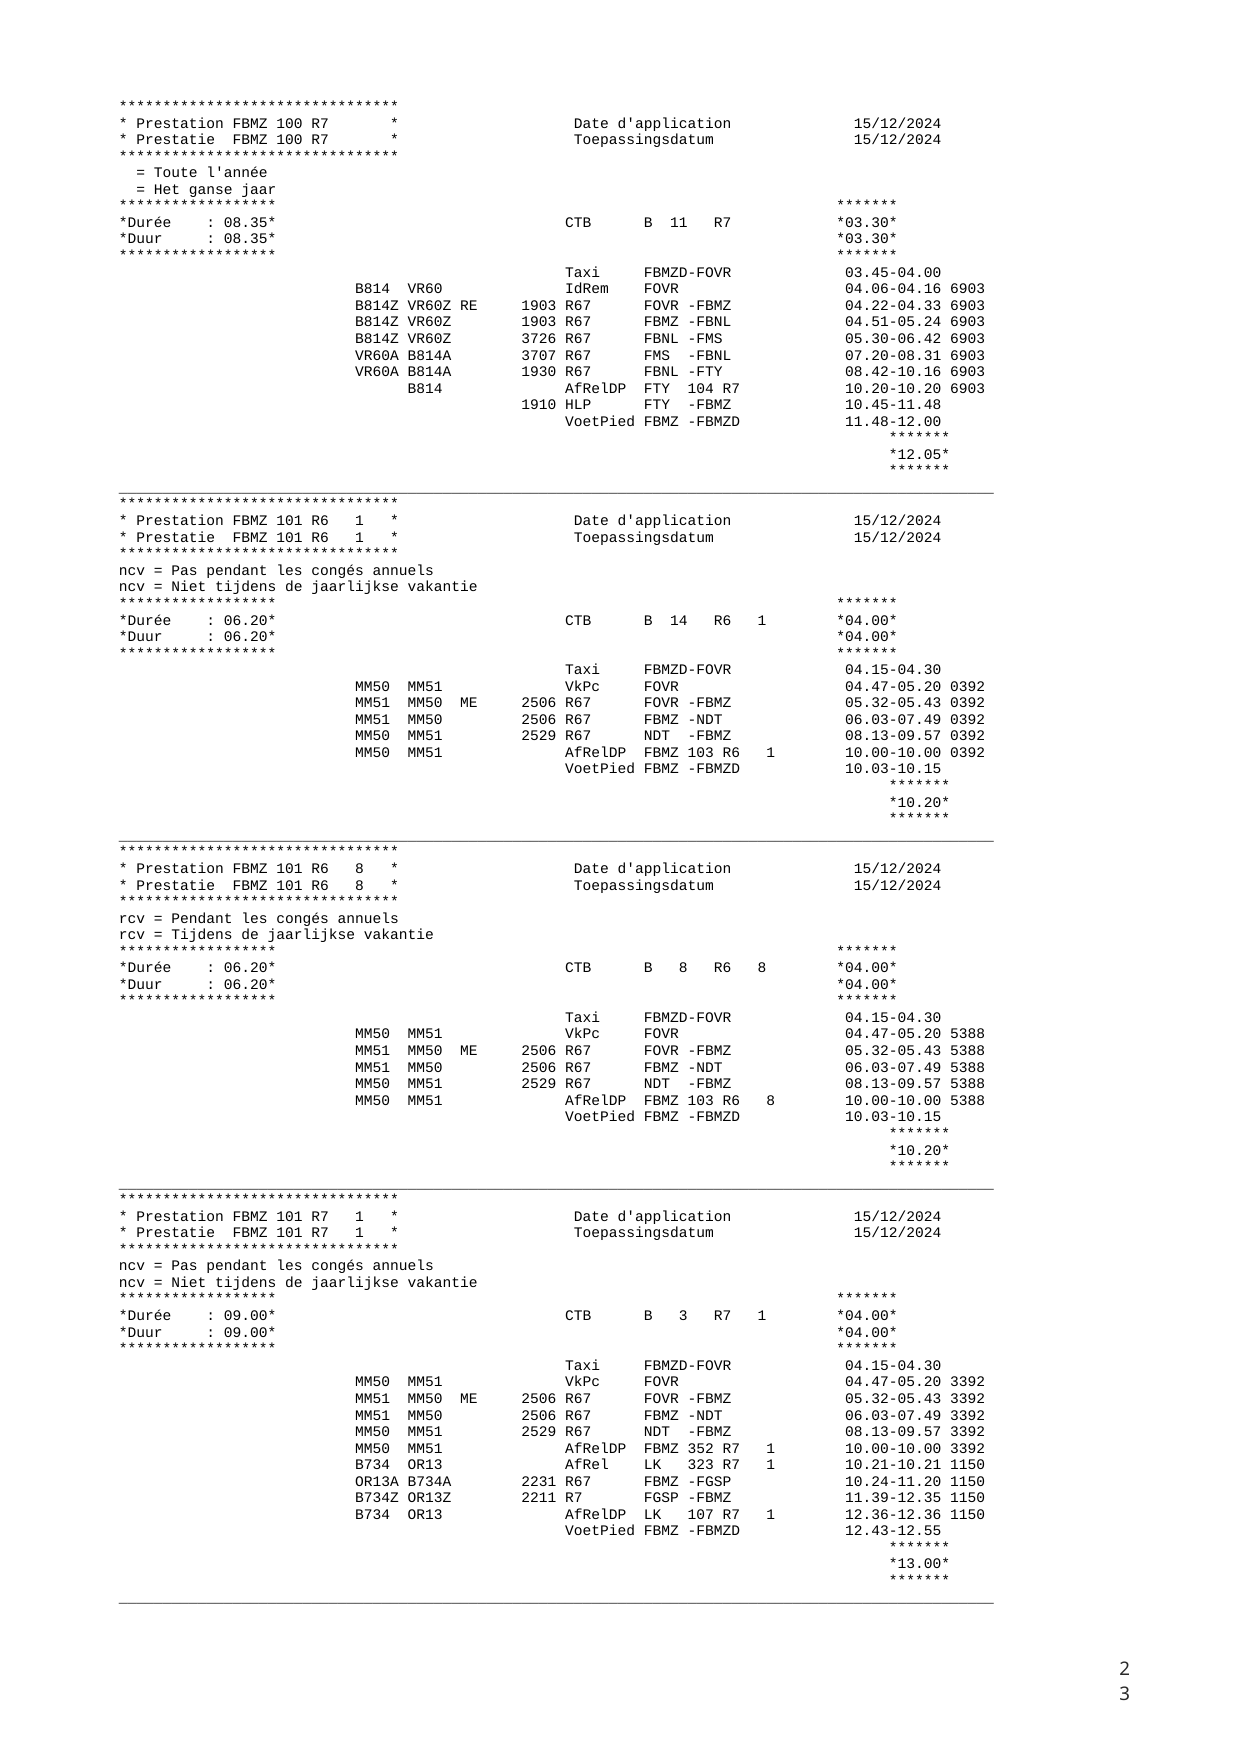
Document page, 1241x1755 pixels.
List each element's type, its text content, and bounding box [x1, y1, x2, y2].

text ******************************** * Prestation FBMZ 101 R6 8 * Date d'application 15/12/2024 * Prestatie FBMZ 101 R6 8 * Toepassingsdatum 15/12/2024 ******************************** rcv = Pendant les congés annuels rcv = Tijdens de jaarlijkse vakantie ****************** ******* *Durée : 06.20* CTB B 8 R6 8 *04.00* *Duur : 06.20* *04.00* ****************** ******* Taxi FBMZD-FOVR 04.15-04.30 MM50 MM51 VkPc FOVR 04.47-05.20 5388 MM51 MM50 ME 2506 R67 FOVR -FBMZ 05.32-05.43 5388 MM51 MM50 2506 R67 FBMZ -NDT 06.03-07.49 5388 MM50 MM51 2529 R67 NDT -FBMZ 08.13-09.57 5388 MM50 MM51 AfRelDP FBMZ 103 R6 8 10.00-10.00 5388 VoetPied FBMZ -FBMZD 10.03-10.15 ******* *10.20* ******* ____________________________________________________________________________________________________ [119, 844, 1122, 1192]
text ******************************** * Prestation FBMZ 100 R7 * Date d'application 15/12/2024 * Prestatie FBMZ 100 R7 * Toepassingsdatum 15/12/2024 ******************************** = Toute l'année = Het ganse jaar ****************** ******* *Durée : 08.35* CTB B 11 R7 *03.30* *Duur : 08.35* *03.30* ****************** ******* Taxi FBMZD-FOVR 03.45-04.00 B814 VR60 IdRem FOVR 04.06-04.16 6903 B814Z VR60Z RE 1903 R67 FOVR -FBMZ 04.22-04.33 6903 B814Z VR60Z 1903 R67 FBMZ -FBNL 04.51-05.24 6903 B814Z VR60Z 3726 R67 FBNL -FMS 05.30-06.42 6903 VR60A B814A 3707 R67 FMS -FBNL 07.20-08.31 6903 VR60A B814A 1930 R67 FBNL -FTY 08.42-10.16 6903 B814 AfRelDP FTY 104 R7 10.20-10.20 6903 1910 HLP FTY -FBMZ 10.45-11.48 VoetPied FBMZ -FBMZD 11.48-12.00 ******* *12.05* ******* ____________________________________________________________________________________________________ [119, 99, 1122, 497]
text ******************************** * Prestation FBMZ 101 R6 1 * Date d'application 15/12/2024 * Prestatie FBMZ 101 R6 1 * Toepassingsdatum 15/12/2024 ******************************** ncv = Pas pendant les congés annuels ncv = Niet tijdens de jaarlijkse vakantie ****************** ******* *Durée : 06.20* CTB B 14 R6 1 *04.00* *Duur : 06.20* *04.00* ****************** ******* Taxi FBMZD-FOVR 04.15-04.30 MM50 MM51 VkPc FOVR 04.47-05.20 0392 MM51 MM50 ME 2506 R67 FOVR -FBMZ 05.32-05.43 0392 MM51 MM50 2506 R67 FBMZ -NDT 06.03-07.49 0392 MM50 MM51 2529 R67 NDT -FBMZ 08.13-09.57 0392 MM50 MM51 AfRelDP FBMZ 103 R6 1 10.00-10.00 0392 VoetPied FBMZ -FBMZD 10.03-10.15 ******* *10.20* ******* ____________________________________________________________________________________________________ [119, 497, 1122, 844]
text ******************************** * Prestation FBMZ 101 R7 1 * Date d'application 15/12/2024 * Prestatie FBMZ 101 R7 1 * Toepassingsdatum 15/12/2024 ******************************** ncv = Pas pendant les congés annuels ncv = Niet tijdens de jaarlijkse vakantie ****************** ******* *Durée : 09.00* CTB B 3 R7 1 *04.00* *Duur : 09.00* *04.00* ****************** ******* Taxi FBMZD-FOVR 04.15-04.30 MM50 MM51 VkPc FOVR 04.47-05.20 3392 MM51 MM50 ME 2506 R67 FOVR -FBMZ 05.32-05.43 3392 MM51 MM50 2506 R67 FBMZ -NDT 06.03-07.49 3392 MM50 MM51 2529 R67 NDT -FBMZ 08.13-09.57 3392 MM50 MM51 AfRelDP FBMZ 352 R7 1 10.00-10.00 3392 B734 OR13 AfRel LK 323 R7 1 10.21-10.21 1150 OR13A B734A 2231 R67 FBMZ -FGSP 10.24-11.20 1150 B734Z OR13Z 2211 R7 FGSP -FBMZ 11.39-12.35 1150 B734 OR13 AfRelDP LK 107 R7 1 12.36-12.36 1150 VoetPied FBMZ -FBMZD 12.43-12.55 ******* *13.00* ******* ____________________________________________________________________________________________________ [119, 1192, 1122, 1606]
